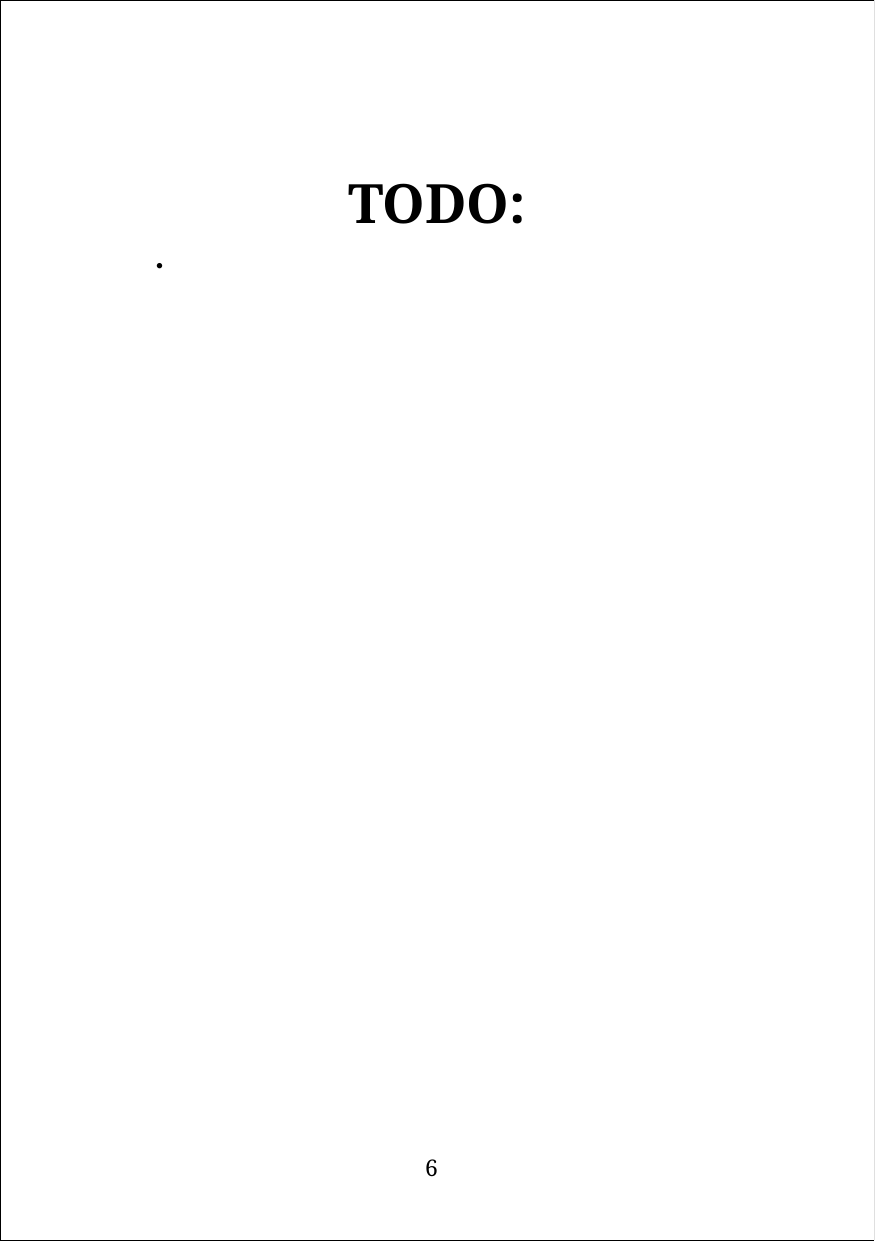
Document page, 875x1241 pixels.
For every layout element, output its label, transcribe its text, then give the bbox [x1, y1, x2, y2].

subtitle TODO: [118, 166, 756, 239]
